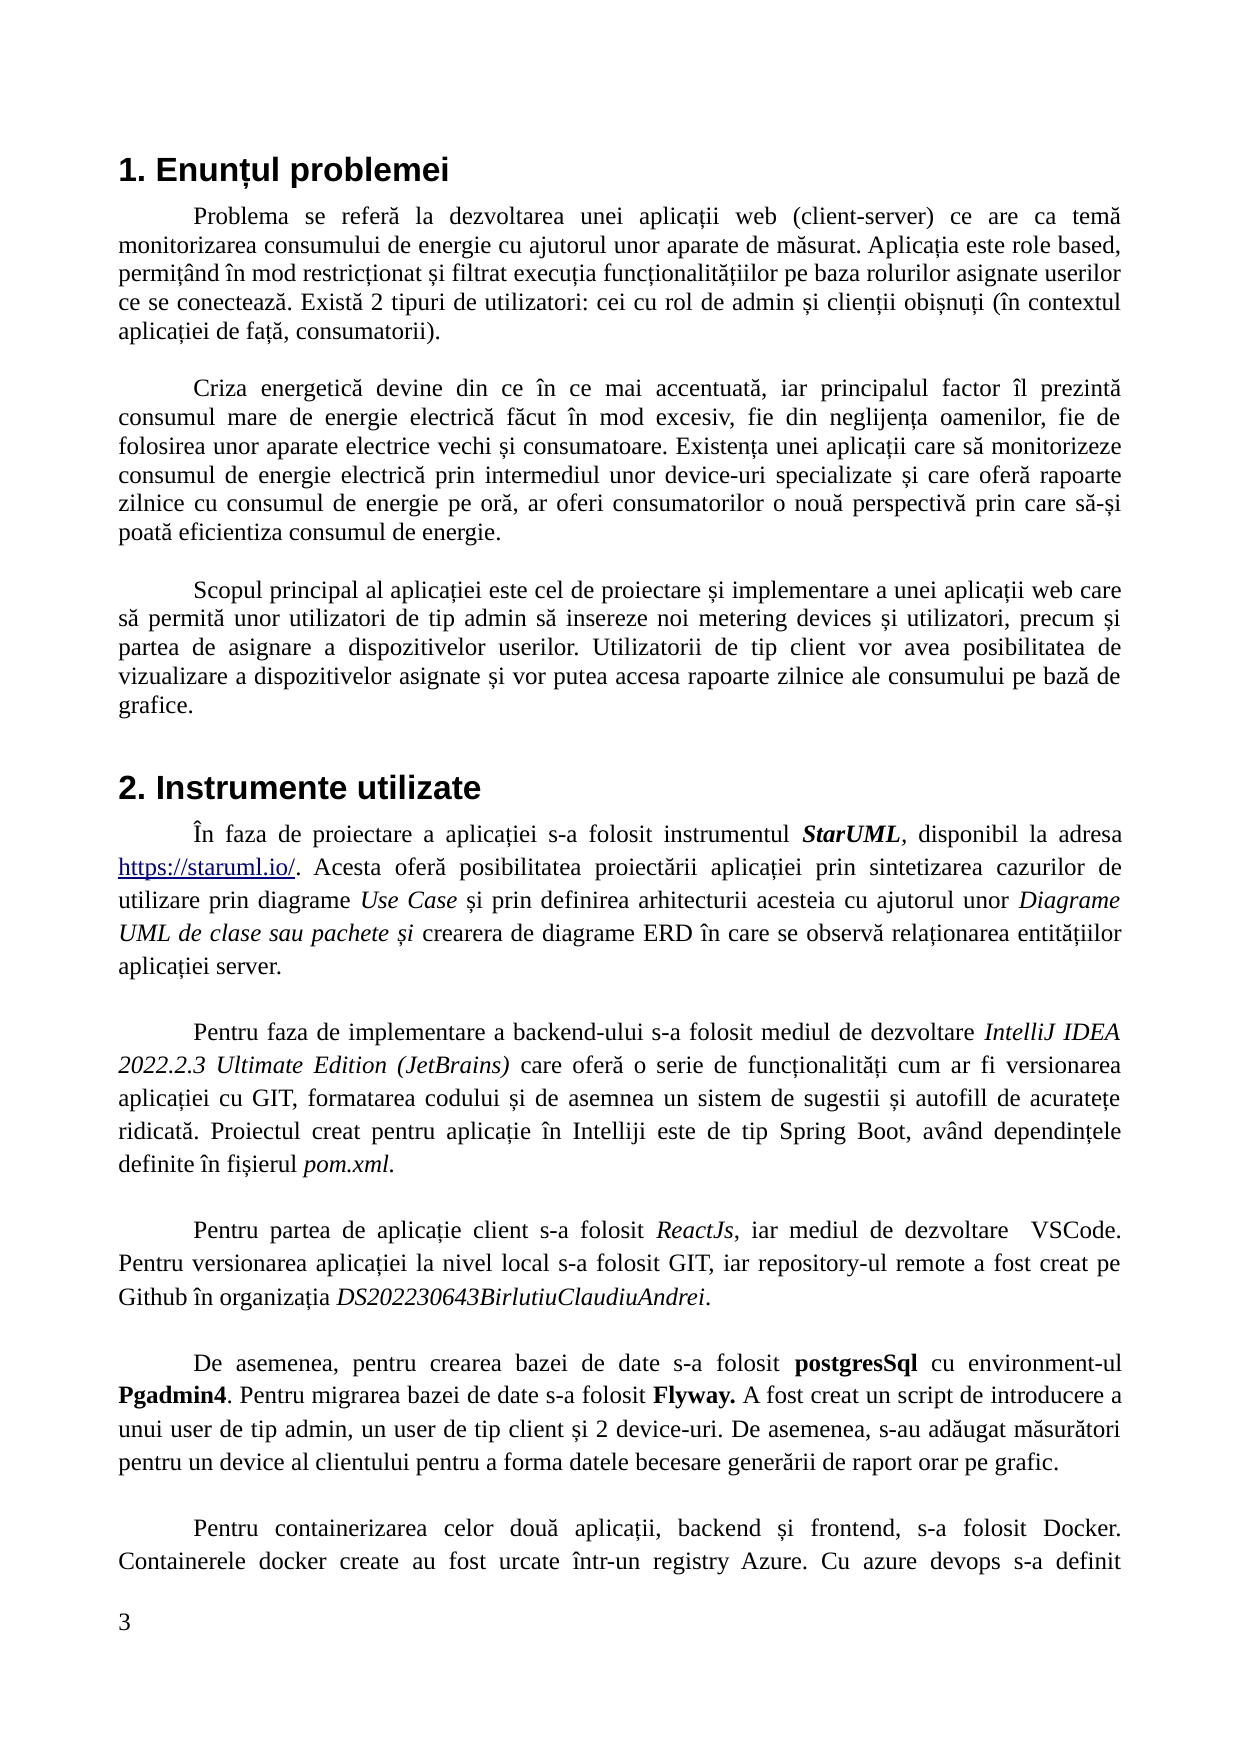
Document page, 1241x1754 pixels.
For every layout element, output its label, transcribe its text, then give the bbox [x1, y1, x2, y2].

text Scopul principal al aplicației este cel de proiectare și implementare a unei aplicații web care să permită unor utilizatori de tip admin să insereze noi metering devices și utilizatori, precum și partea de asignare a dispozitivelor userilor. Utilizatorii de tip client vor avea posibilitatea de vizualizare a dispozitivelor asignate și vor putea accesa rapoarte zilnice ale consumului pe bază de grafice. [118, 575, 1122, 718]
text În faza de proiectare a aplicației s-a folosit instrumentul StarUML, disponibil la adresa https://staruml.io/. Acesta oferă posibilitatea proiectării aplicației prin sintetizarea cazurilor de utilizare prin diagrame Use Case și prin definirea arhitecturii acesteia cu ajutorul unor Diagrame UML de clase sau pachete și crearera de diagrame ERD în care se observă relaționarea entitățiilor aplicației server. [118, 819, 1122, 980]
text Problema se referă la dezvoltarea unei aplicații web (client-server) ce are ca temă monitorizarea consumului de energie cu ajutorul unor aparate de măsurat. Aplicația este role based, permițând în mod restricționat și filtrat execuția funcționalitățiilor pe baza rolurilor asignate userilor ce se conectează. Există 2 tipuri de utilizatori: cei cu rol de admin și clienții obișnuți (în contextul aplicației de față, consumatorii). [118, 201, 1122, 345]
subtitle 2. Instrumente utilizate [118, 768, 1122, 807]
text Pentru faza de implementare a backend-ului s-a folosit mediul de dezvoltare IntelliJ IDEA 2022.2.3 Ultimate Edition (JetBrains) care oferă o serie de funcționalități cum ar fi versionarea aplicației cu GIT, formatarea codului și de asemnea un sistem de sugestii și autofill de acuratețe ridicată. Proiectul creat pentru aplicație în Intelliji este de tip Spring Boot, având dependințele definite în fișierul pom.xml. [118, 1017, 1122, 1178]
text Pentru containerizarea celor două aplicații, backend și frontend, s-a folosit Docker. Containerele docker create au fost urcate într-un registry Azure. Cu azure devops s-a definit [118, 1513, 1122, 1574]
text Pentru partea de aplicație client s-a folosit ReactJs, iar mediul de dezvoltare VSCode. Pentru versionarea aplicației la nivel local s-a folosit GIT, iar repository-ul remote a fost creat pe Github în organizația DS202230643BirlutiuClaudiuAndrei. [118, 1216, 1122, 1310]
text Criza energetică devine din ce în ce mai accentuată, iar principalul factor îl prezintă consumul mare de energie electrică făcut în mod excesiv, fie din neglijența oamenilor, fie de folosirea unor aparate electrice vechi și consumatoare. Existența unei aplicații care să monitorizeze consumul de energie electrică prin intermediul unor device-uri specializate și care oferă rapoarte zilnice cu consumul de energie pe oră, ar oferi consumatorilor o nouă perspectivă prin care să-și poată eficientiza consumul de energie. [118, 373, 1122, 546]
subtitle 1. Enunțul problemei [118, 150, 1122, 188]
text De asemenea, pentru crearea bazei de date s-a folosit postgresSql cu environment-ul Pgadmin4. Pentru migrarea bazei de date s-a folosit Flyway. A fost creat un script de introducere a unui user de tip admin, un user de tip client și 2 device-uri. De asemenea, s-au adăugat măsurători pentru un device al clientului pentru a forma datele becesare generării de raport orar pe grafic. [118, 1348, 1122, 1475]
